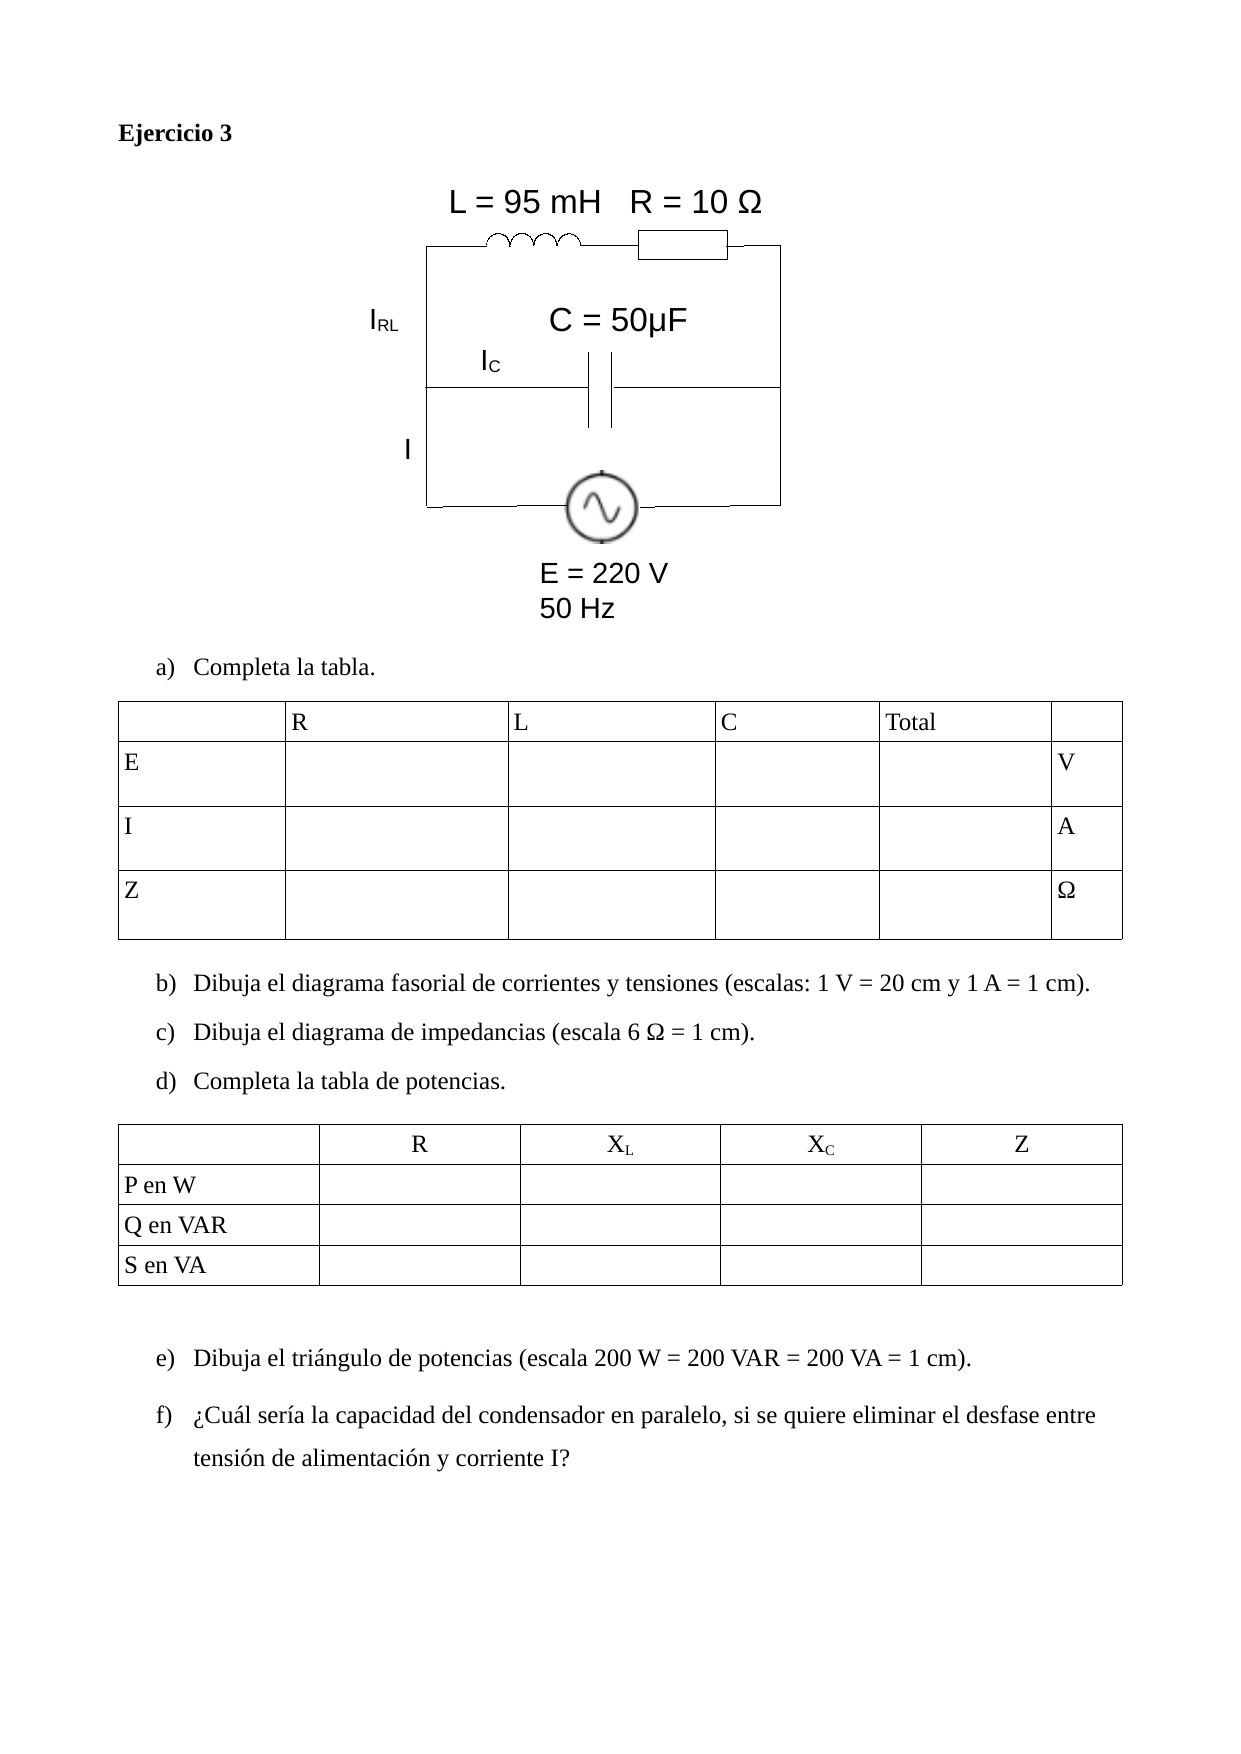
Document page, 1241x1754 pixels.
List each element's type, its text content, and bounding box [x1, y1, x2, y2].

table_cell V [1052, 742, 1122, 806]
table_header Z [922, 1125, 1122, 1164]
table_header [1052, 702, 1122, 741]
table_cell [320, 1205, 520, 1244]
table_cell [320, 1165, 520, 1204]
table_cell [721, 1246, 921, 1285]
table_cell A [1052, 807, 1122, 870]
table_cell [716, 807, 879, 870]
table_header Total [880, 702, 1051, 741]
table_cell [521, 1205, 720, 1244]
list Dibuja el diagrama fasorial de corrientes y tensiones (escalas: 1 V = 20 cm y 1 A = 1 cm). [156, 968, 1122, 996]
picture [563, 470, 641, 544]
table_cell [880, 742, 1051, 806]
table_header C [716, 702, 879, 741]
table_cell [509, 871, 715, 939]
table_cell [922, 1246, 1122, 1285]
table_cell [509, 807, 715, 870]
table_cell [880, 871, 1051, 939]
table_cell [922, 1205, 1122, 1244]
list Completa la tabla. [156, 652, 1122, 681]
table_cell [721, 1205, 921, 1244]
table_header XC [721, 1125, 921, 1164]
table_cell [286, 807, 508, 870]
list Dibuja el triángulo de potencias (escala 200 W = 200 VAR = 200 VA = 1 cm). [156, 1343, 1122, 1371]
table_cell [922, 1165, 1122, 1204]
table_header R [286, 702, 508, 741]
list Completa la tabla de potencias. [156, 1066, 1122, 1094]
text Ejercicio 3 [118, 118, 1122, 147]
table_cell E [119, 742, 285, 806]
table_cell Z [119, 871, 285, 939]
table_cell [721, 1165, 921, 1204]
table_cell [716, 871, 879, 939]
table_cell [509, 742, 715, 806]
table_cell Ω [1052, 871, 1122, 939]
table_cell P en W [119, 1165, 319, 1204]
table_cell Q en VAR [119, 1205, 319, 1244]
table_cell [521, 1165, 720, 1204]
table_header L [509, 702, 715, 741]
table_cell [286, 871, 508, 939]
table_cell [320, 1246, 520, 1285]
table_header [119, 702, 285, 741]
table_cell I [119, 807, 285, 870]
table_header XL [521, 1125, 720, 1164]
table_cell [521, 1246, 720, 1285]
table_cell S en VA [119, 1246, 319, 1285]
list Dibuja el diagrama de impedancias (escala 6 Ω = 1 cm). [156, 1017, 1122, 1046]
table_header [119, 1125, 319, 1164]
table_cell [286, 742, 508, 806]
table_header R [320, 1125, 520, 1164]
table_cell [716, 742, 879, 806]
list ¿Cuál sería la capacidad del condensador en paralelo, si se quiere eliminar el desfase entre tensión de alimentación y corriente I? [156, 1400, 1122, 1472]
table_cell [880, 807, 1051, 870]
